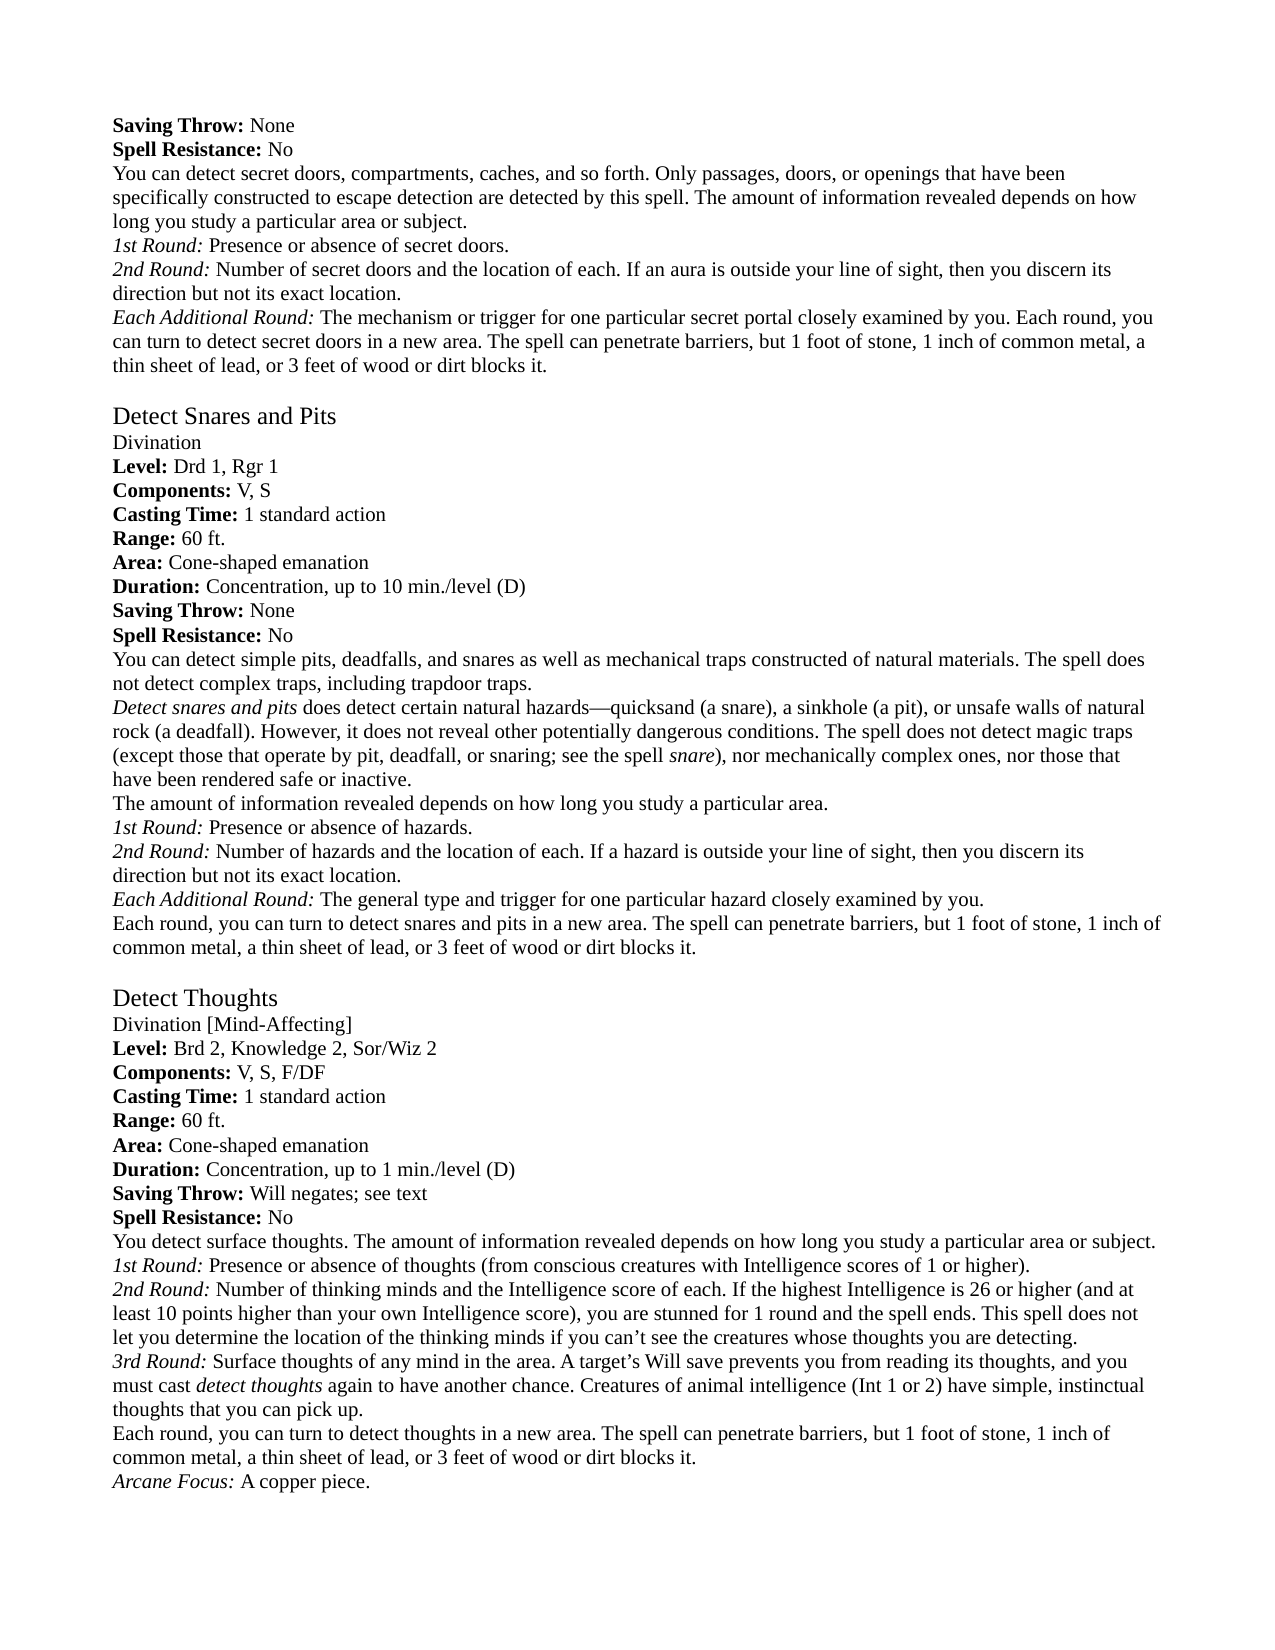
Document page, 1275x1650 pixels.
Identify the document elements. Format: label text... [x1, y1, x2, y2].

text Duration: Concentration, up to 1 min./level (D) [112, 1157, 1162, 1181]
text 2nd Round: Number of thinking minds and the Intelligence score of each. If the highest Intelligence is 26 or higher (and at least 10 points higher than your own Intelligence score), you are stunned for 1 round and the spell ends. This spell does not let you determine the location of the thinking minds if you can’t see the creatures whose thoughts you are detecting. [112, 1277, 1162, 1349]
text You can detect secret doors, compartments, caches, and so forth. Only passages, doors, or openings that have been specifically constructed to escape detection are detected by this spell. The amount of information revealed depends on how long you study a particular area or subject. [112, 161, 1162, 233]
text Each round, you can turn to detect thoughts in a new area. The spell can penetrate barriers, but 1 foot of stone, 1 inch of common metal, a thin sheet of lead, or 3 feet of wood or dirt blocks it. [112, 1421, 1162, 1469]
text 1st Round: Presence or absence of thoughts (from conscious creatures with Intelligence scores of 1 or higher). [112, 1253, 1162, 1277]
text Casting Time: 1 standard action [112, 502, 1162, 526]
text Saving Throw: None [112, 112, 1162, 137]
text You can detect simple pits, deadfalls, and snares as well as mechanical traps constructed of natural materials. The spell does not detect complex traps, including trapdoor traps. [112, 647, 1162, 695]
text Range: 60 ft. [112, 526, 1162, 550]
text Saving Throw: None [112, 598, 1162, 622]
text Divination [112, 430, 1162, 454]
text Level: Brd 2, Knowledge 2, Sor/Wiz 2 [112, 1036, 1162, 1060]
text 1st Round: Presence or absence of secret doors. [112, 233, 1162, 257]
text Casting Time: 1 standard action [112, 1084, 1162, 1108]
text Spell Resistance: No [112, 137, 1162, 161]
text Components: V, S, F/DF [112, 1060, 1162, 1084]
text Divination [Mind-Affecting] [112, 1012, 1162, 1036]
text Detect Snares and Pits [112, 401, 1162, 430]
text Range: 60 ft. [112, 1108, 1162, 1132]
text The amount of information revealed depends on how long you study a particular area. [112, 791, 1162, 815]
text Each Additional Round: The mechanism or trigger for one particular secret portal closely examined by you. Each round, you can turn to detect secret doors in a new area. The spell can penetrate barriers, but 1 foot of stone, 1 inch of common metal, a thin sheet of lead, or 3 feet of wood or dirt blocks it. [112, 305, 1162, 377]
text Detect Thoughts [112, 983, 1162, 1012]
text Detect snares and pits does detect certain natural hazards—quicksand (a snare), a sinkhole (a pit), or unsafe walls of natural rock (a deadfall). However, it does not reveal other potentially dangerous conditions. The spell does not detect magic traps (except those that operate by pit, deadfall, or snaring; see the spell snare), nor mechanically complex ones, nor those that have been rendered safe or inactive. [112, 695, 1162, 791]
text Each Additional Round: The general type and trigger for one particular hazard closely examined by you. [112, 887, 1162, 911]
text Area: Cone-shaped emanation [112, 1132, 1162, 1157]
text 1st Round: Presence or absence of hazards. [112, 815, 1162, 839]
text Each round, you can turn to detect snares and pits in a new area. The spell can penetrate barriers, but 1 foot of stone, 1 inch of common metal, a thin sheet of lead, or 3 feet of wood or dirt blocks it. [112, 911, 1162, 959]
text Spell Resistance: No [112, 622, 1162, 647]
text Spell Resistance: No [112, 1205, 1162, 1229]
text Duration: Concentration, up to 10 min./level (D) [112, 574, 1162, 598]
text 3rd Round: Surface thoughts of any mind in the area. A target’s Will save prevents you from reading its thoughts, and you must cast detect thoughts again to have another chance. Creatures of animal intelligence (Int 1 or 2) have simple, instinctual thoughts that you can pick up. [112, 1349, 1162, 1421]
text Level: Drd 1, Rgr 1 [112, 454, 1162, 478]
text 2nd Round: Number of hazards and the location of each. If a hazard is outside your line of sight, then you discern its direction but not its exact location. [112, 839, 1162, 887]
text 2nd Round: Number of secret doors and the location of each. If an aura is outside your line of sight, then you discern its direction but not its exact location. [112, 257, 1162, 305]
text Components: V, S [112, 478, 1162, 502]
text You detect surface thoughts. The amount of information revealed depends on how long you study a particular area or subject. [112, 1229, 1162, 1253]
text Arcane Focus: A copper piece. [112, 1469, 1162, 1493]
text Saving Throw: Will negates; see text [112, 1181, 1162, 1205]
text Area: Cone-shaped emanation [112, 550, 1162, 574]
